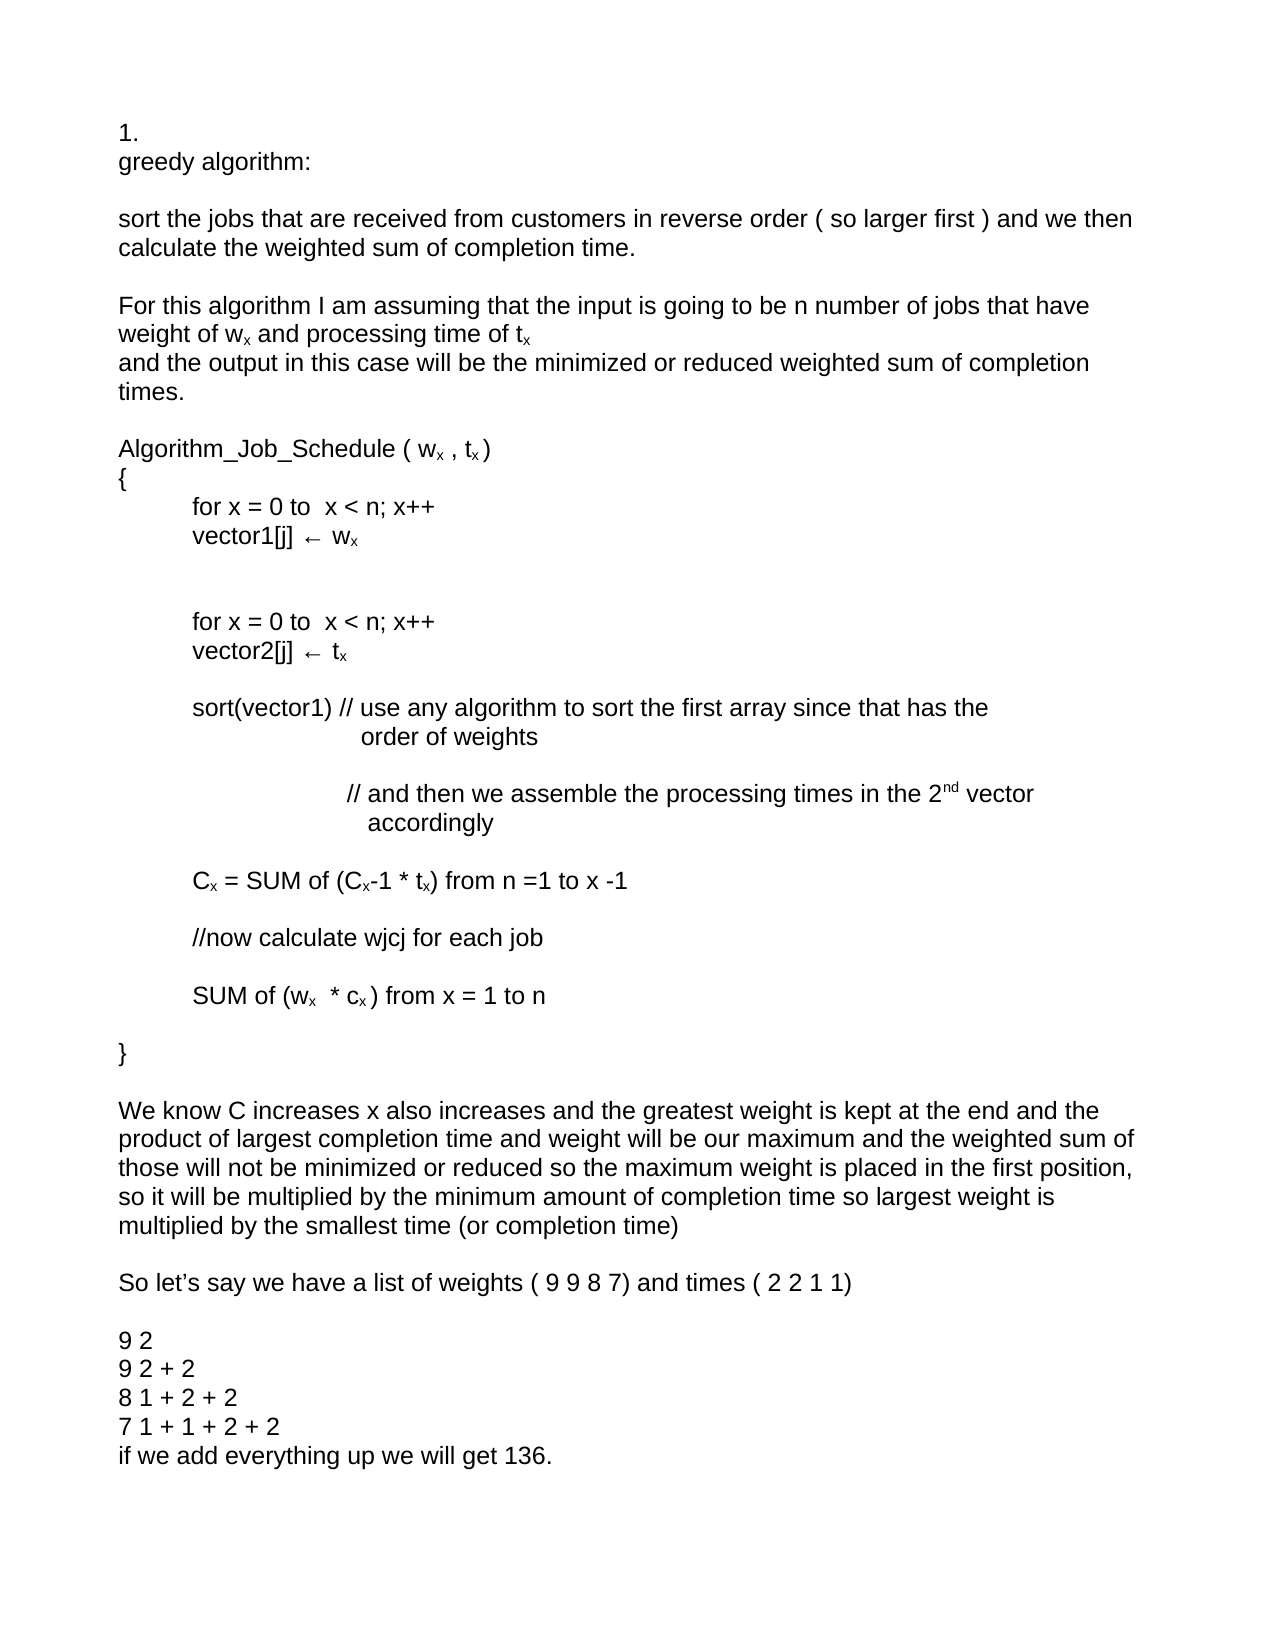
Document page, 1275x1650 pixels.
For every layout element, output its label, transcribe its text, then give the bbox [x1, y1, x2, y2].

text sort(vector1) // use any algorithm to sort the first array since that has the order of weights [118, 693, 1157, 751]
text for x = 0 to x < n; x++ [118, 607, 1157, 636]
text So let’s say we have a list of weights ( 9 9 8 7) and times ( 2 2 1 1) [118, 1268, 1157, 1297]
text for x = 0 to x < n; x++ [118, 492, 1157, 521]
text } [118, 1038, 1157, 1067]
text vector1[j] ← wx [118, 521, 1157, 549]
text sort the jobs that are received from customers in reverse order ( so larger first ) and we then calculate the weighted sum of completion time. [118, 204, 1157, 262]
text 1. [118, 118, 1157, 147]
text For this algorithm I am assuming that the input is going to be n number of jobs that have weight of wx and processing time of tx [118, 291, 1157, 348]
text vector2[j] ← tx [118, 636, 1157, 664]
text Algorithm_Job_Schedule ( wx , tx ) [118, 434, 1157, 463]
text //now calculate wjcj for each job [118, 923, 1157, 952]
text { [118, 463, 1157, 492]
text 9 2 [118, 1326, 1157, 1354]
text 9 2 + 2 [118, 1354, 1157, 1383]
text and the output in this case will be the minimized or reduced weighted sum of completion times. [118, 348, 1157, 406]
text // and then we assemble the processing times in the 2nd vector accordingly [118, 779, 1157, 837]
text We know C increases x also increases and the greatest weight is kept at the end and the product of largest completion time and weight will be our maximum and the weighted sum of those will not be minimized or reduced so the maximum weight is placed in the first position, so it will be multiplied by the minimum amount of completion time so largest weight is multiplied by the smallest time (or completion time) [118, 1096, 1157, 1239]
text Cx = SUM of (Cx-1 * tx) from n =1 to x -1 [118, 866, 1157, 894]
text 8 1 + 2 + 2 [118, 1383, 1157, 1412]
text SUM of (wx * cx ) from x = 1 to n [118, 981, 1157, 1009]
text greedy algorithm: [118, 147, 1157, 176]
text 7 1 + 1 + 2 + 2 [118, 1412, 1157, 1441]
text if we add everything up we will get 136. [118, 1441, 1157, 1469]
